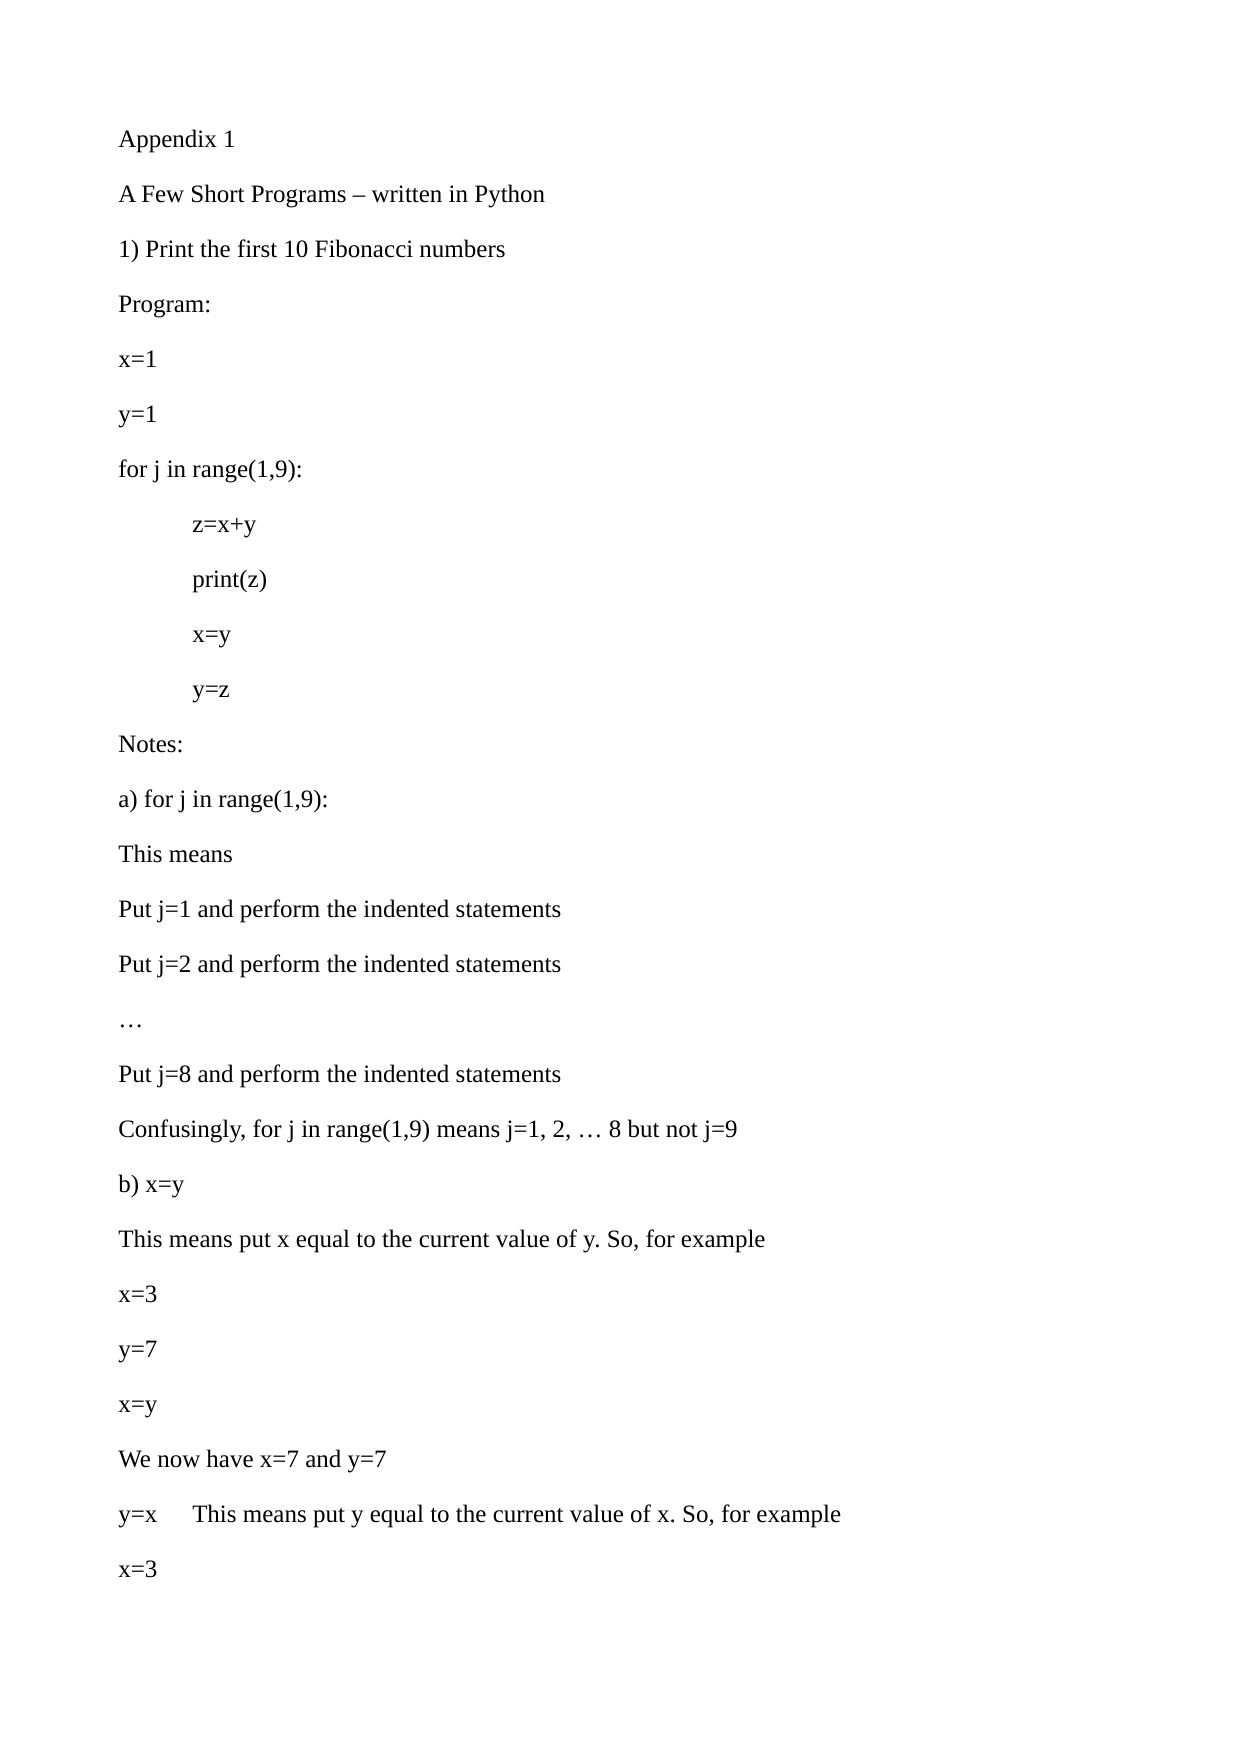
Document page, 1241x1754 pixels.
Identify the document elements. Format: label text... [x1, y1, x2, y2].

text z=x+y [118, 509, 1122, 538]
text Appendix 1 [118, 124, 1122, 153]
text This means [118, 839, 1122, 868]
text y=7 [118, 1334, 1122, 1363]
text Put j=2 and perform the indented statements [118, 949, 1122, 978]
text x=y [118, 1389, 1122, 1418]
text y=1 [118, 399, 1122, 428]
text A Few Short Programs – written in Python [118, 179, 1122, 208]
text y=x This means put y equal to the current value of x. So, for example [118, 1499, 1122, 1528]
text 1) Print the first 10 Fibonacci numbers [118, 234, 1122, 263]
text x=3 [118, 1279, 1122, 1308]
text … [118, 1004, 1122, 1033]
text x=y [118, 619, 1122, 648]
text Notes: [118, 729, 1122, 758]
text print(z) [118, 564, 1122, 593]
text This means put x equal to the current value of y. So, for example [118, 1224, 1122, 1253]
text y=z [118, 674, 1122, 703]
text for j in range(1,9): [118, 454, 1122, 483]
text Put j=1 and perform the indented statements [118, 894, 1122, 923]
text Put j=8 and perform the indented statements [118, 1059, 1122, 1088]
text Program: [118, 289, 1122, 318]
text b) x=y [118, 1169, 1122, 1198]
text x=3 [118, 1554, 1122, 1583]
text x=1 [118, 344, 1122, 373]
text Confusingly, for j in range(1,9) means j=1, 2, … 8 but not j=9 [118, 1114, 1122, 1143]
text a) for j in range(1,9): [118, 784, 1122, 813]
text We now have x=7 and y=7 [118, 1444, 1122, 1473]
